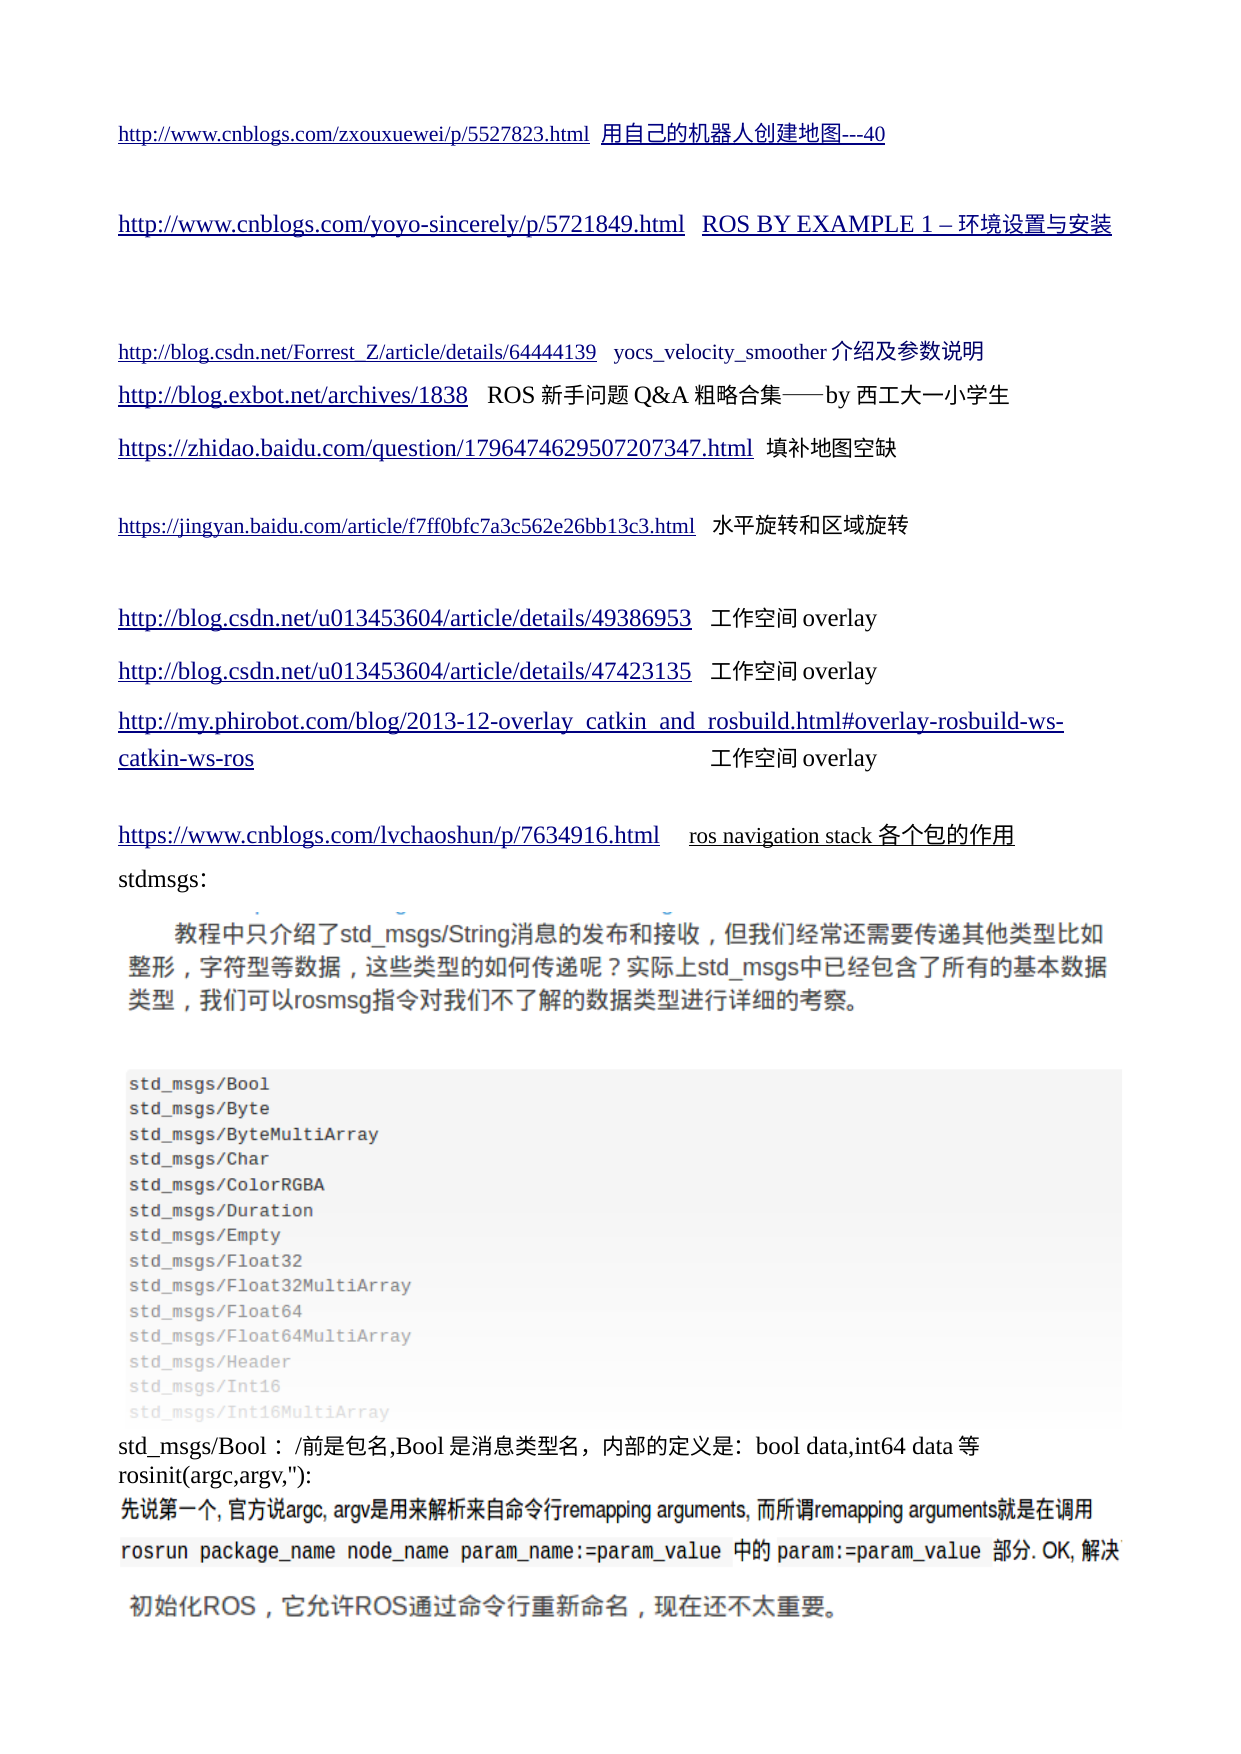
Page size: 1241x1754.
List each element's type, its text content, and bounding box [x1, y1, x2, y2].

text http://blog.csdn.net/u013453604/article/details/49386953 工作空间overlay [118, 601, 1122, 633]
text http://my.phirobot.com/blog/2013-12-overlay_catkin_and_rosbuild.html#overlay-rosbuild-ws-catkin-ws-ros 工作空间overlay [118, 706, 1122, 773]
text http://blog.exbot.net/archives/1838 ROS 新手问题Q&A粗略合集——by 西工大一小学生 [118, 378, 1122, 410]
subtitle http://www.cnblogs.com/zxouxuewei/p/5527823.html 用自己的机器人创建地图---40 [118, 118, 1122, 148]
subtitle http://blog.csdn.net/Forrest_Z/article/details/64444139 yocs_velocity_smoother介绍及参数说明 [118, 334, 1122, 366]
subtitle https://jingyan.baidu.com/article/f7ff0bfc7a3c562e26bb13c3.html 水平旋转和区域旋转 [118, 508, 1122, 540]
text http://blog.csdn.net/u013453604/article/details/47423135 工作空间overlay [118, 654, 1122, 685]
picture [120, 912, 1125, 1019]
text stdmsgs： [118, 862, 1122, 894]
picture [118, 1064, 1123, 1429]
text rosinit(argc,argv,''): [118, 1460, 1122, 1489]
text [118, 1048, 1122, 1064]
picture [108, 1584, 847, 1623]
text std_msgs/Bool ：/前是包名,Bool是消息类型名，内部的定义是：bool data,int64 data等 [118, 1429, 1122, 1460]
subtitle https://www.cnblogs.com/lvchaoshun/p/7634916.html ros navigation stack 各个包的作用 [118, 819, 1122, 850]
picture [118, 1489, 1123, 1577]
text https://zhidao.baidu.com/question/1796474629507207347.html 填补地图空缺 [118, 431, 1122, 462]
text http://www.cnblogs.com/yoyo-sincerely/p/5721849.html ROS BY EXAMPLE 1 – 环境设置与安装 [118, 209, 1122, 239]
